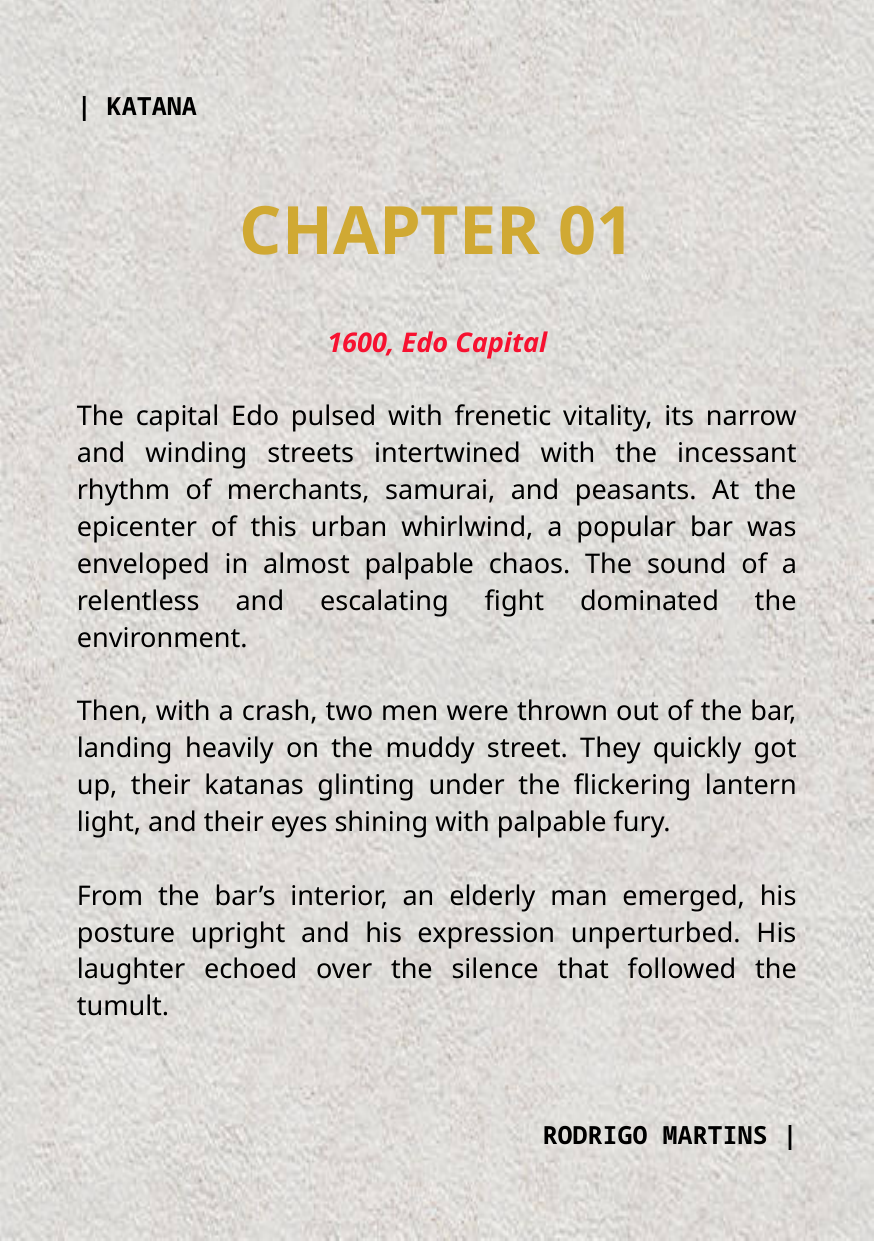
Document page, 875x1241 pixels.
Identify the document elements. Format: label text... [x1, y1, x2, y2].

text From the bar’s interior, an elderly man emerged, his posture upright and his expression unperturbed. His laughter echoed over the silence that followed the tumult. [74, 876, 800, 1024]
text The capital Edo pulsed with frenetic vitality, its narrow and winding streets intertwined with the incessant rhythm of merchants, samurai, and peasants. At the epicenter of this urban whirlwind, a popular bar was enveloped in almost palpable chaos. The sound of a relentless and escalating fight dominated the environment. [74, 397, 800, 655]
text 1600, Edo Capital [74, 323, 800, 360]
subtitle CHAPTER 01 [74, 180, 800, 274]
picture [0, 0, 874, 1241]
text Then, with a crash, two men were thrown out of the bar, landing heavily on the muddy street. They quickly got up, their katanas glinting under the flickering lantern light, and their eyes shining with palpable fury. [74, 692, 800, 839]
